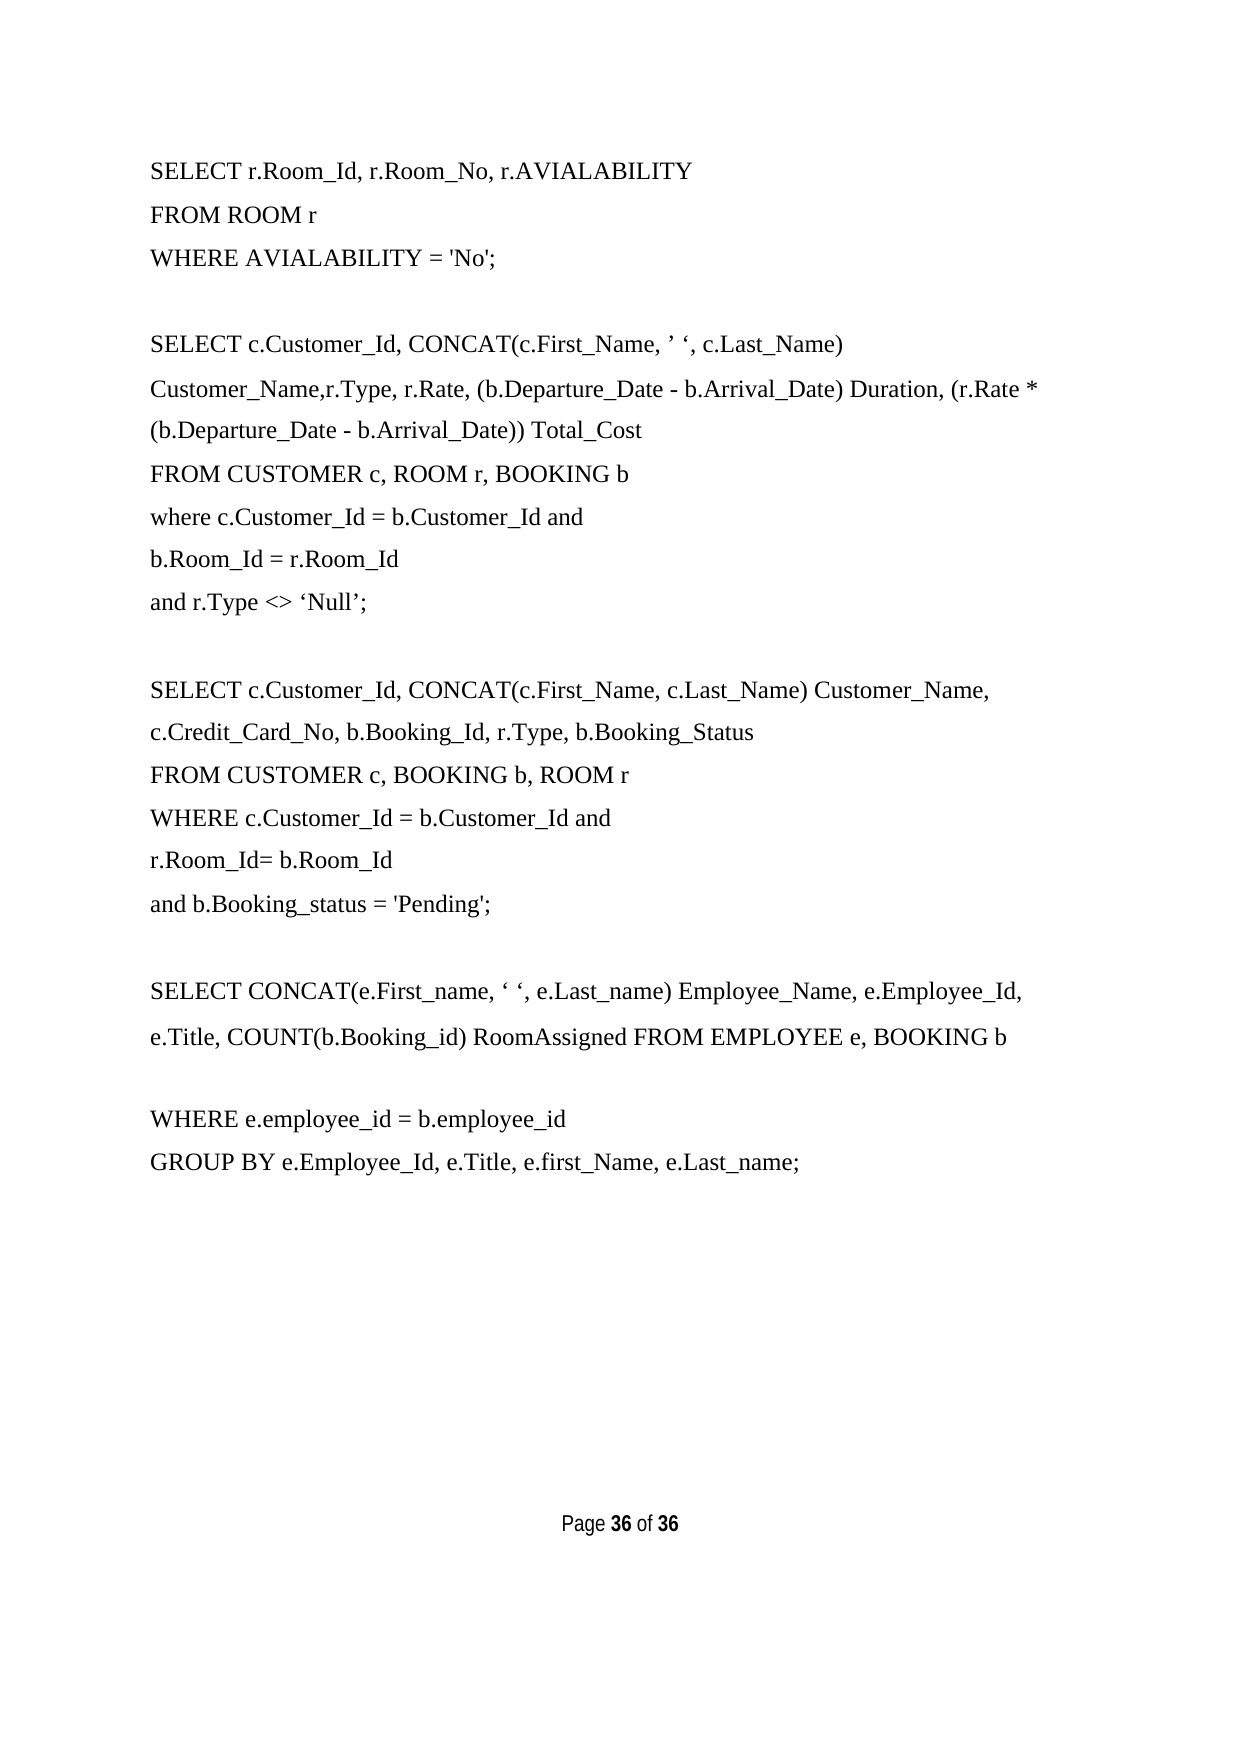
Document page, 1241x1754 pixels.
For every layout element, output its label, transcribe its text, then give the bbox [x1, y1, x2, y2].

text FROM CUSTOMER c, ROOM r, BOOKING b where c.Customer_Id = b.Customer_Id and b.Room_Id = r.Room_Id [150, 459, 629, 573]
text WHERE AVIALABILITY = 'No'; [150, 243, 1090, 272]
text GROUP BY e.Employee_Id, e.Title, e.first_Name, e.Last_name; [150, 1147, 1090, 1175]
text FROM CUSTOMER c, BOOKING b, ROOM r WHERE c.Customer_Id = b.Customer_Id and r.Room_Id= b.Room_Id [150, 761, 629, 874]
text WHERE e.employee_id = b.employee_id [150, 1104, 1090, 1132]
text Customer_Name,r.Type, r.Rate, (b.Departure_Date - b.Arrival_Date) Duration, (r.Rate * (b.Departure_Date - b.Arrival_Date)) Total_Cost [150, 374, 1040, 444]
text SELECT c.Customer_Id, CONCAT(c.First_Name, c.Last_Name) Customer_Name, c.Credit_Card_No, b.Booking_Id, r.Type, b.Booking_Status [150, 675, 996, 745]
text and b.Booking_status = 'Pending'; [150, 889, 1090, 917]
text FROM ROOM r [150, 200, 1090, 228]
text and r.Type <> ‘Null’; [150, 587, 1090, 616]
text SELECT c.Customer_Id, CONCAT(c.First_Name, ’ ‘, c.Last_Name) [150, 329, 1090, 358]
text SELECT r.Room_Id, r.Room_No, r.AVIALABILITY [150, 156, 1090, 185]
text SELECT CONCAT(e.First_name, ‘ ‘, e.Last_name) Employee_Name, e.Employee_Id, e.Title, COUNT(b.Booking_id) RoomAssigned FROM EMPLOYEE e, BOOKING b [150, 976, 1023, 1051]
text Page 36 of 36 [150, 1510, 1090, 1537]
